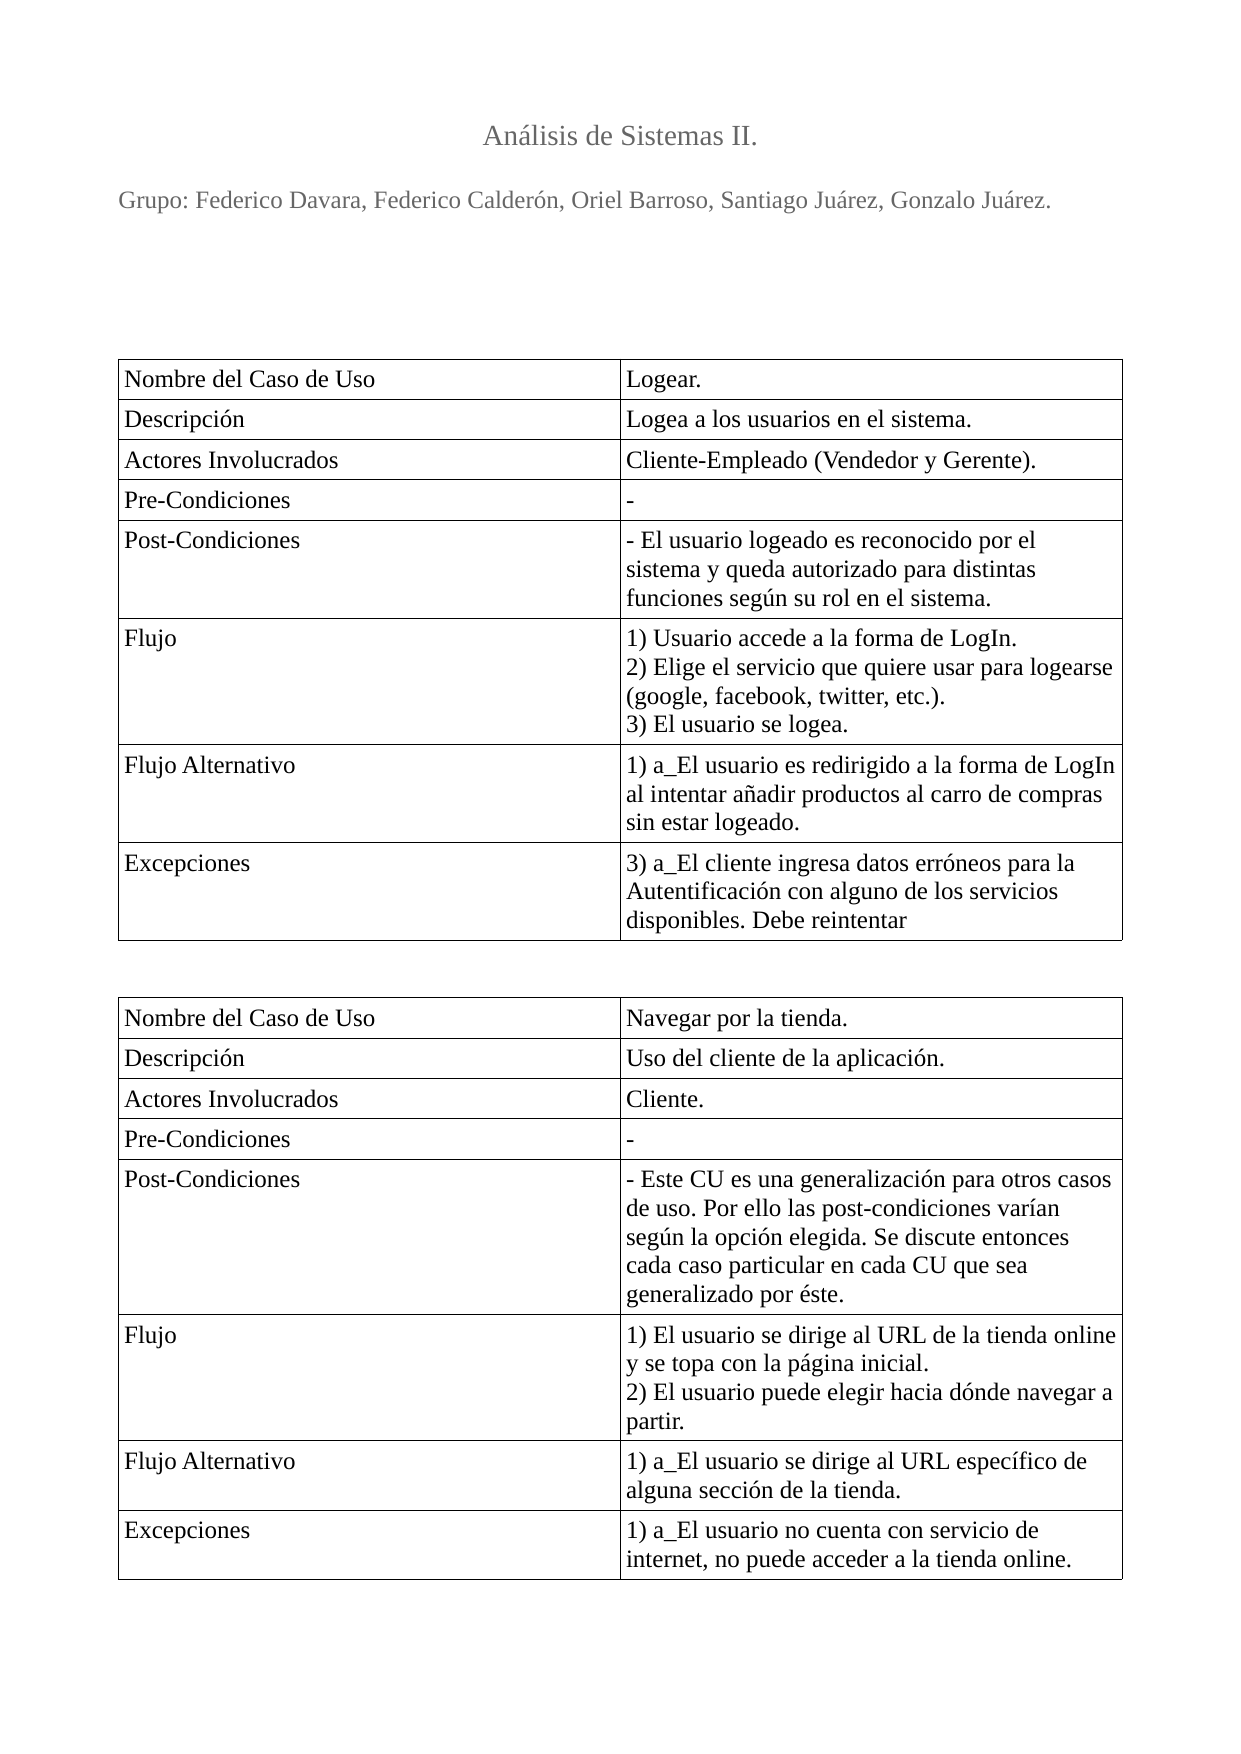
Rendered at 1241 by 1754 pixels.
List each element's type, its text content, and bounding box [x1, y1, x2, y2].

table_cell Pre-Condiciones [119, 480, 620, 520]
table_cell Logea a los usuarios en el sistema. [621, 400, 1122, 439]
table_cell Excepciones [119, 843, 620, 940]
table_cell 1) a_El usuario se dirige al URL específico de alguna sección de la tienda. [621, 1441, 1122, 1509]
table_cell Descripción [119, 1039, 620, 1078]
table_cell Cliente-Empleado (Vendedor y Gerente). [621, 440, 1122, 479]
table_cell Post-Condiciones [119, 1160, 620, 1314]
table_cell 1) a_El usuario no cuenta con servicio de internet, no puede acceder a la tienda online. [621, 1511, 1122, 1578]
table_cell Actores Involucrados [119, 1079, 620, 1118]
table_header Logear. [621, 360, 1122, 399]
table_cell Descripción [119, 400, 620, 439]
table_cell Flujo [119, 619, 620, 744]
table_cell - [621, 1119, 1122, 1158]
table_cell - Este CU es una generalización para otros casos de uso. Por ello las post-condiciones varían según la opción elegida. Se discute entonces cada caso particular en cada CU que sea generalizado por éste. [621, 1160, 1122, 1314]
table_cell Uso del cliente de la aplicación. [621, 1039, 1122, 1078]
table_cell - El usuario logeado es reconocido por el sistema y queda autorizado para distintas funciones según su rol en el sistema. [621, 521, 1122, 617]
table_cell 3) a_El cliente ingresa datos erróneos para la Autentificación con alguno de los servicios disponibles. Debe reintentar [621, 843, 1122, 940]
table_cell 1) Usuario accede a la forma de LogIn. 2) Elige el servicio que quiere usar para logearse (google, facebook, twitter, etc.). 3) El usuario se logea. [621, 619, 1122, 744]
table_cell Excepciones [119, 1511, 620, 1578]
table_header Navegar por la tienda. [621, 998, 1122, 1038]
table_cell 1) El usuario se dirige al URL de la tienda online y se topa con la página inicial. 2) El usuario puede elegir hacia dónde navegar a partir. [621, 1315, 1122, 1440]
table_cell - [621, 480, 1122, 520]
table_cell Post-Condiciones [119, 521, 620, 617]
table_cell Flujo [119, 1315, 620, 1440]
table_cell Flujo Alternativo [119, 1441, 620, 1509]
table_cell Pre-Condiciones [119, 1119, 620, 1158]
table_cell Actores Involucrados [119, 440, 620, 479]
table_header Nombre del Caso de Uso [119, 998, 620, 1038]
table_header Nombre del Caso de Uso [119, 360, 620, 399]
table_cell Flujo Alternativo [119, 745, 620, 842]
table_cell Cliente. [621, 1079, 1122, 1118]
table_cell 1) a_El usuario es redirigido a la forma de LogIn al intentar añadir productos al carro de compras sin estar logeado. [621, 745, 1122, 842]
